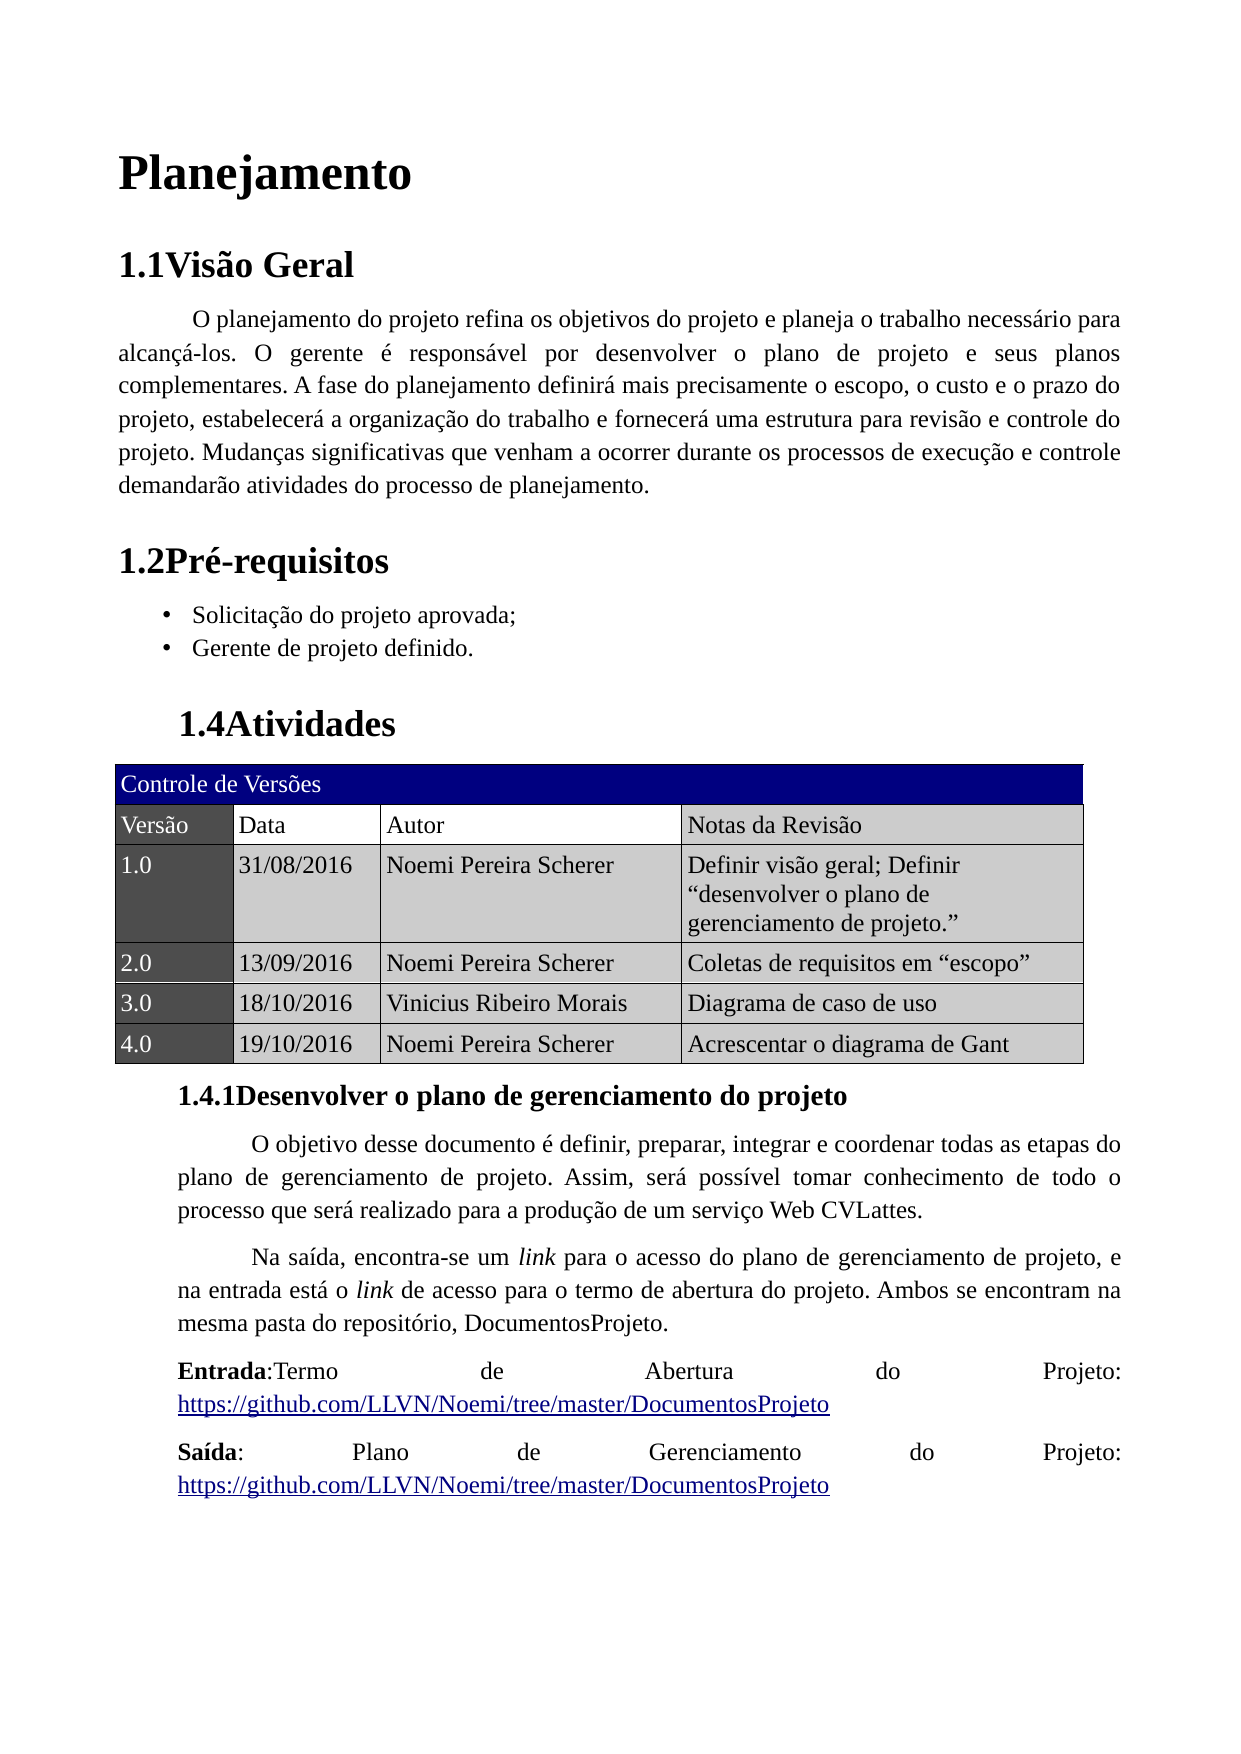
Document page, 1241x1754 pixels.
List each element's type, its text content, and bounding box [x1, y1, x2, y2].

table_cell Acrescentar o diagrama de Gant [682, 1024, 1083, 1063]
table_cell 19/10/2016 [234, 1024, 380, 1063]
table_cell 13/09/2016 [234, 943, 380, 982]
list Solicitação do projeto aprovada; [162, 600, 1122, 629]
subtitle 1.4Atividades [118, 702, 1122, 745]
table_cell 4.0 [116, 1024, 233, 1063]
text O objetivo desse documento é definir, preparar, integrar e coordenar todas as etapas do plano de gerenciamento de projeto. Assim, será possível tomar conhecimento de todo o processo que será realizado para a produção de um serviço Web CVLattes. [177, 1129, 1122, 1224]
table_cell Data [234, 805, 380, 844]
table_cell Noemi Pereira Scherer [381, 845, 681, 942]
table_cell 3.0 [116, 984, 233, 1023]
text Saída: Plano de Gerenciamento do Projeto: https://github.com/LLVN/Noemi/tree/master/DocumentosProjeto [177, 1437, 1122, 1498]
table_header Controle de Versões [116, 765, 1083, 804]
table_cell Vinicius Ribeiro Morais [381, 984, 681, 1023]
table_cell Definir visão geral; Definir “desenvolver o plano de gerenciamento de projeto.” [682, 845, 1083, 942]
table_cell 2.0 [116, 943, 233, 982]
list Gerente de projeto definido. [162, 633, 1122, 662]
text O planejamento do projeto refina os objetivos do projeto e planeja o trabalho necessário para alcançá-los. O gerente é responsável por desenvolver o plano de projeto e seus planos complementares. A fase do planejamento definirá mais precisamente o escopo, o custo e o prazo do projeto, estabelecerá a organização do trabalho e fornecerá uma estrutura para revisão e controle do projeto. Mudanças significativas que venham a ocorrer durante os processos de execução e controle demandarão atividades do processo de planejamento. [118, 304, 1122, 498]
subtitle 1.2Pré-requisitos [118, 538, 1122, 581]
subtitle 1.1Visão Geral [118, 242, 1122, 286]
subtitle 1.4.1Desenvolver o plano de gerenciamento do projeto [177, 1078, 1122, 1111]
table_cell Diagrama de caso de uso [682, 984, 1083, 1023]
text Entrada:Termo de Abertura do Projeto: https://github.com/LLVN/Noemi/tree/master/DocumentosProjeto [177, 1356, 1122, 1418]
subtitle Planejamento [118, 143, 1122, 201]
table_cell Noemi Pereira Scherer [381, 1024, 681, 1063]
table_cell Coletas de requisitos em “escopo” [682, 943, 1083, 982]
text Na saída, encontra-se um link para o acesso do plano de gerenciamento de projeto, e na entrada está o link de acesso para o termo de abertura do projeto. Ambos se encontram na mesma pasta do repositório, DocumentosProjeto. [177, 1242, 1122, 1337]
table_cell 31/08/2016 [234, 845, 380, 942]
table_cell Autor [381, 805, 681, 844]
table_cell 1.0 [116, 845, 233, 942]
table_cell Notas da Revisão [682, 805, 1083, 844]
table_cell Versão [116, 805, 233, 844]
table_cell 18/10/2016 [234, 984, 380, 1023]
table_cell Noemi Pereira Scherer [381, 943, 681, 982]
